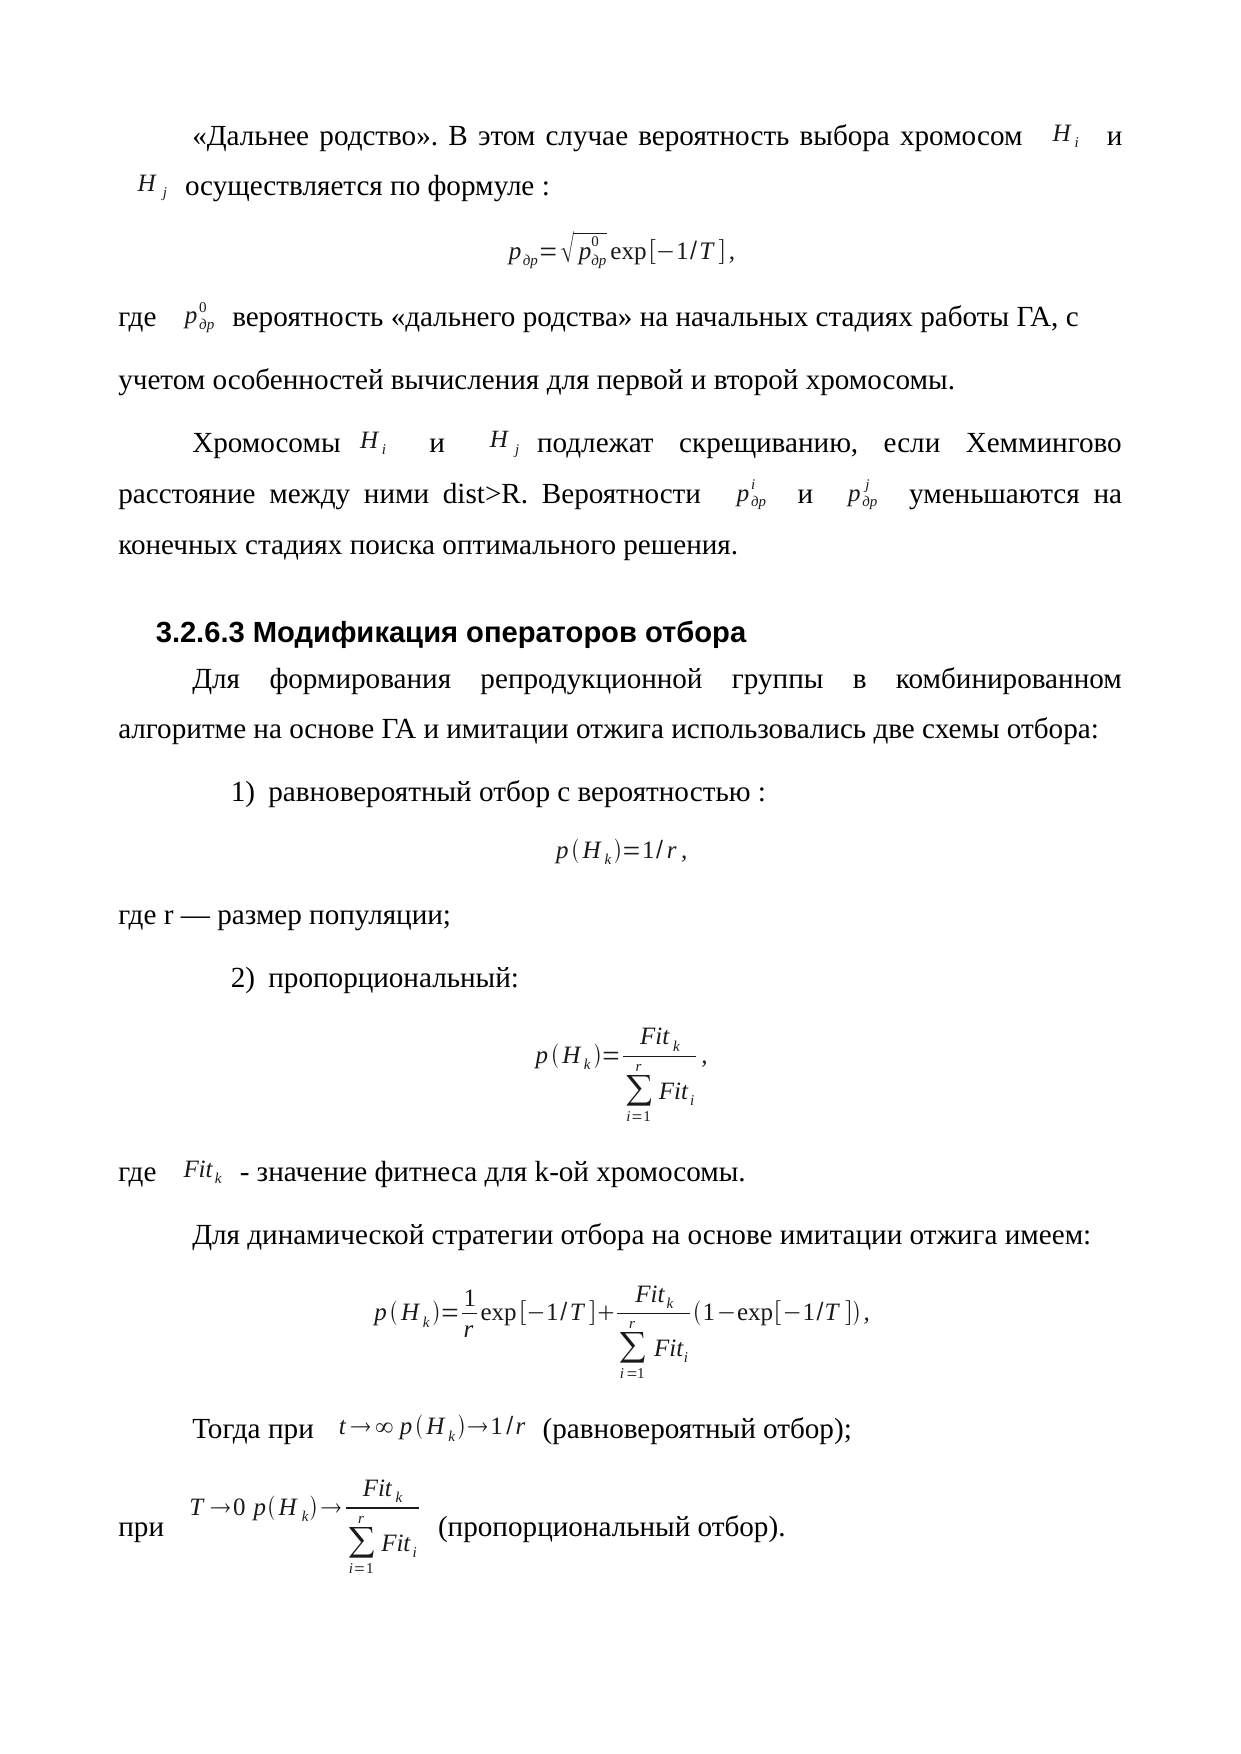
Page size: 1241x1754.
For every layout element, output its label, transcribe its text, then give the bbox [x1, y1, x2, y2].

text «Дальнее родство». В этом случае вероятность выбора хромосом и осуществляется по формуле : [118, 118, 1122, 202]
text Хромосомы и подлежат скрещиванию, если Хеммингово расстояние между ними dist>R. Вероятности и уменьшаются на конечных стадиях поиска оптимального решения. [118, 425, 1122, 561]
text Для динамической стратегии отбора на основе имитации отжига имеем: [118, 1217, 1122, 1251]
text где r — размер популяции; [118, 897, 1122, 931]
list пропорциональный: [231, 960, 1122, 994]
text Для формирования репродукционной группы в комбинированном алгоритме на основе ГА и имитации отжига использовались две схемы отбора: [118, 661, 1122, 745]
text где - значение фитнеса для k-ой хромосомы. [118, 1154, 1122, 1188]
text Тогда при (равновероятный отбор); [118, 1412, 1122, 1445]
list равновероятный отбор с вероятностью : [231, 774, 1122, 807]
text учетом особенностей вычисления для первой и второй хромосомы. [118, 362, 1122, 396]
text при (пропорциональный отбор). [118, 1474, 1122, 1577]
text где вероятность «дальнего родства» на начальных стадиях работы ГА, с [118, 298, 1122, 333]
subtitle 3.2.6.3 Модификация операторов отбора [156, 615, 1122, 648]
